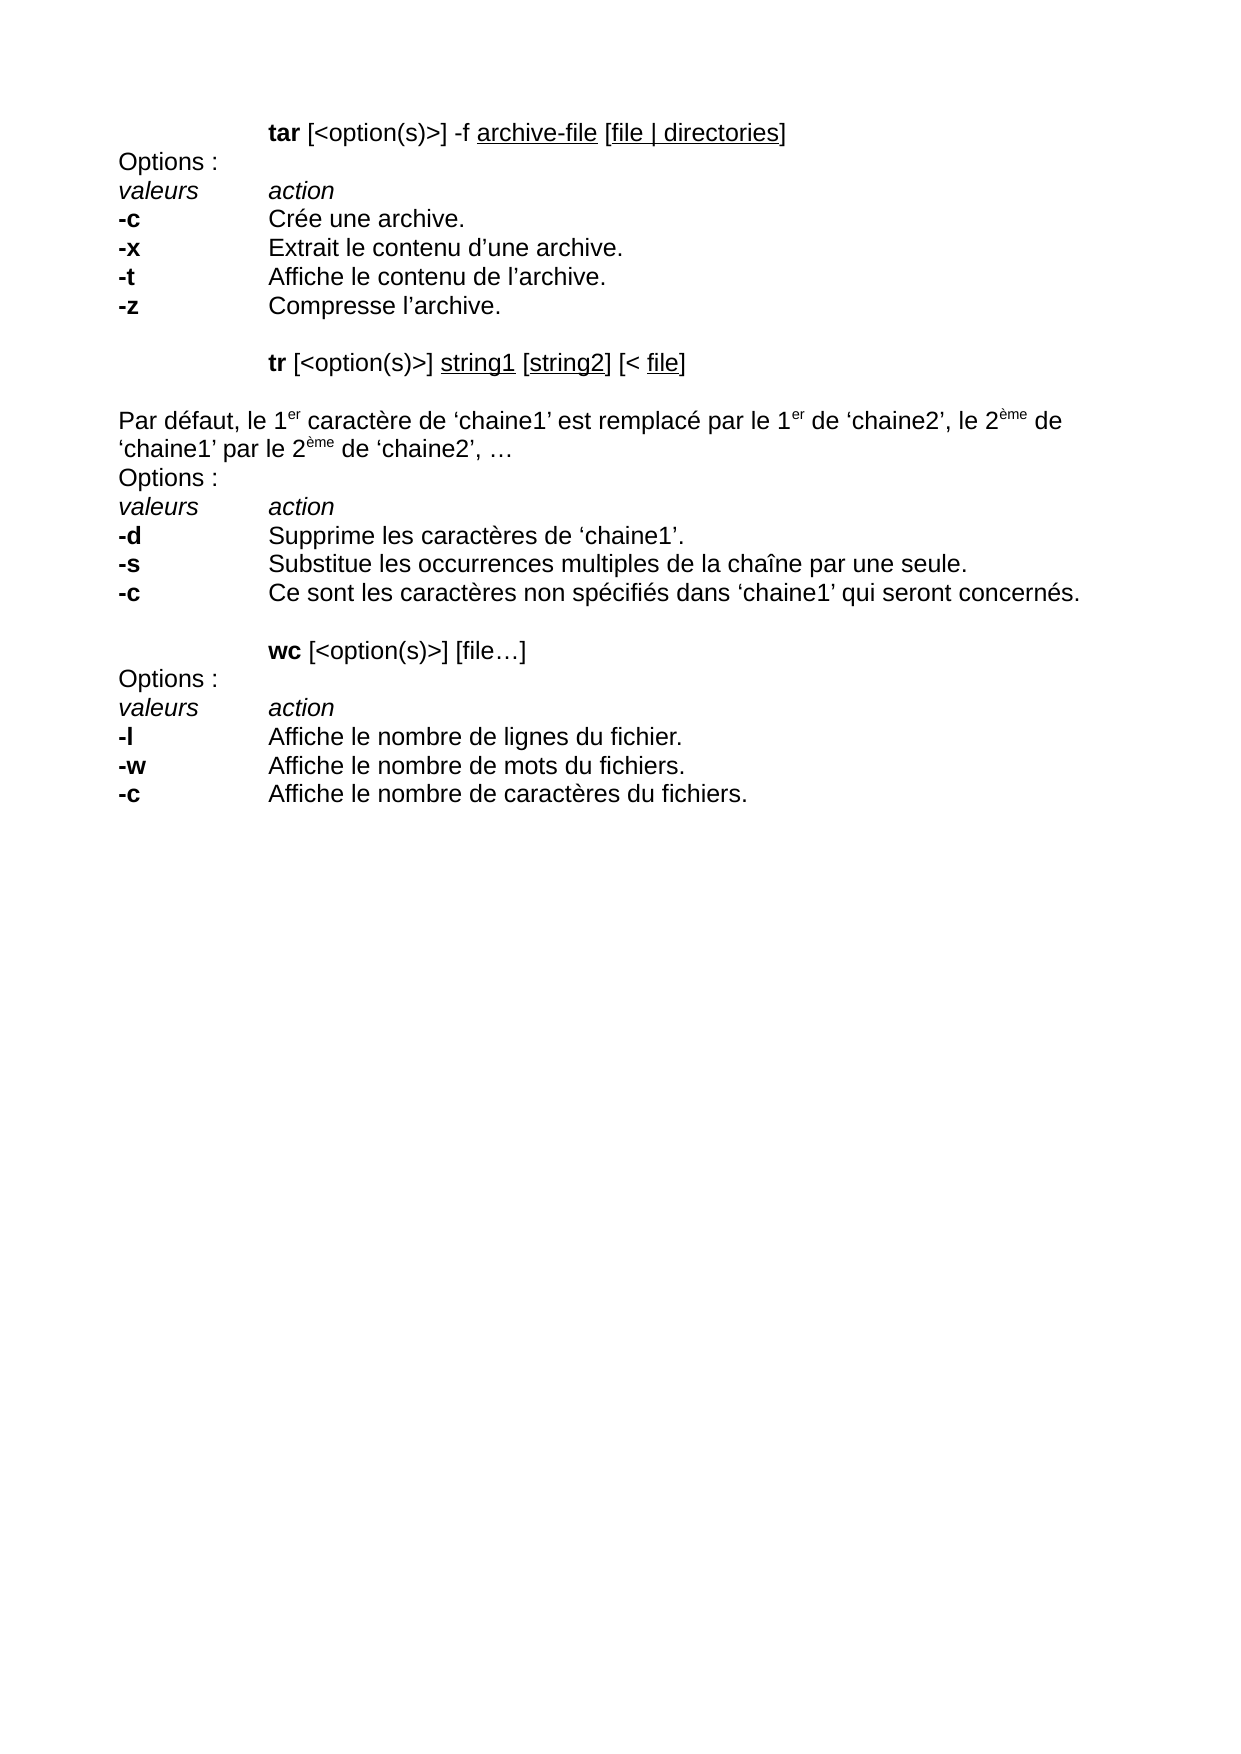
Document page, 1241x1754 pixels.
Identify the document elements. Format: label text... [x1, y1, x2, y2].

text tr [<option(s)>] string1 [string2] [< file] [118, 348, 1122, 377]
text -d Supprime les caractères de ‘chaine1’. [118, 521, 1122, 549]
text valeurs action [118, 693, 1122, 722]
text Options : [118, 147, 1122, 176]
text -c Affiche le nombre de caractères du fichiers. [118, 779, 1122, 808]
text -c Ce sont les caractères non spécifiés dans ‘chaine1’ qui seront concernés. [118, 578, 1122, 607]
text Options : [118, 664, 1122, 693]
text -t Affiche le contenu de l’archive. [118, 262, 1122, 291]
text Par défaut, le 1er caractère de ‘chaine1’ est remplacé par le 1er de ‘chaine2’, le 2ème de ‘chaine1’ par le 2ème de ‘chaine2’, … [118, 406, 1122, 463]
text -l Affiche le nombre de lignes du fichier. [118, 722, 1122, 751]
text valeurs action [118, 176, 1122, 204]
text wc [<option(s)>] [file…] [118, 636, 1122, 664]
text -c Crée une archive. [118, 204, 1122, 233]
text -x Extrait le contenu d’une archive. [118, 233, 1122, 262]
text -z Compresse l’archive. [118, 291, 1122, 319]
text Options : [118, 463, 1122, 492]
text -s Substitue les occurrences multiples de la chaîne par une seule. [118, 549, 1122, 578]
text valeurs action [118, 492, 1122, 521]
text tar [<option(s)>] -f archive-file [file | directories] [118, 118, 1122, 147]
text -w Affiche le nombre de mots du fichiers. [118, 751, 1122, 779]
